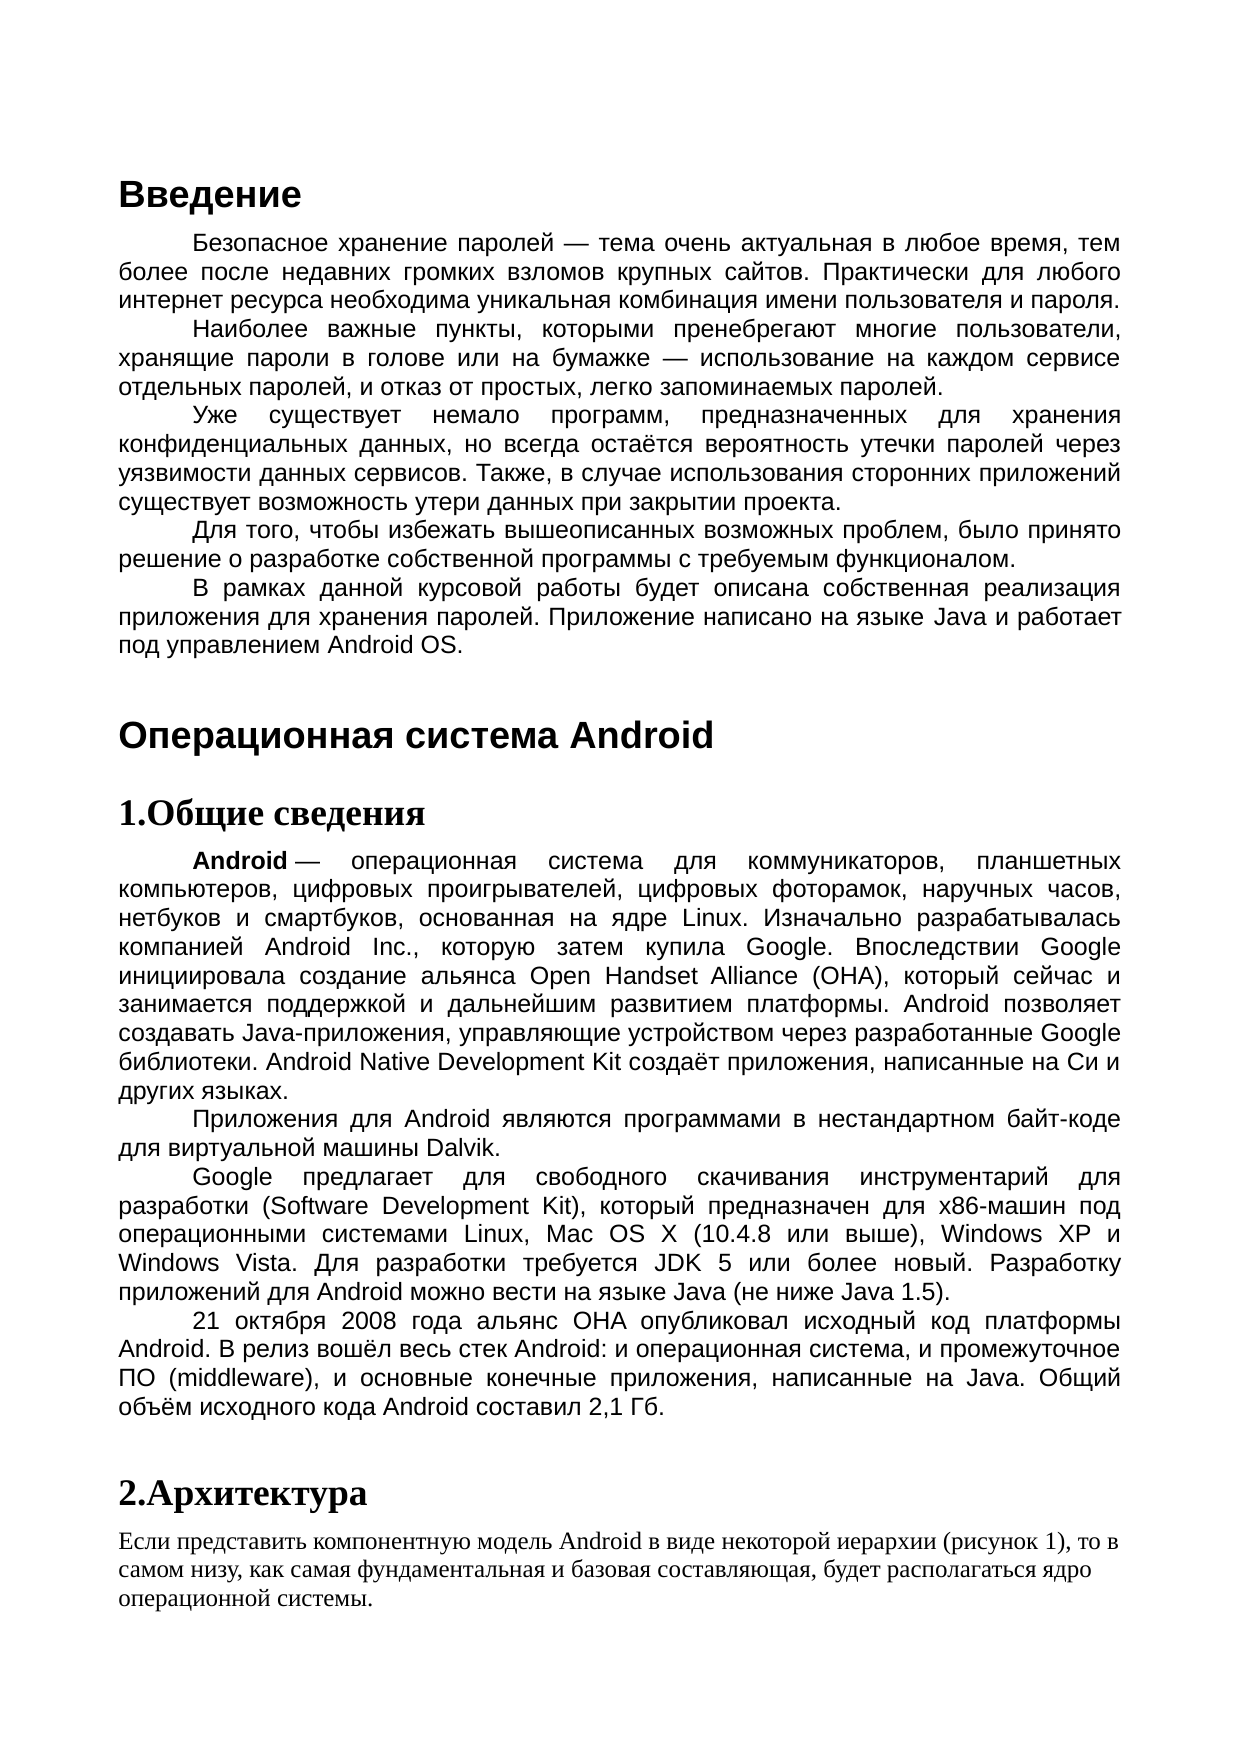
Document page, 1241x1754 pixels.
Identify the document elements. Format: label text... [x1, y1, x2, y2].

text Наиболее важные пункты, которыми пренебрегают многие пользователи, хранящие пароли в голове или на бумажке — использование на каждом сервисе отдельных паролей, и отказ от простых, легко запоминаемых паролей. [118, 314, 1122, 401]
text Для того, чтобы избежать вышеописанных возможных проблем, было принято решение о разработке собственной программы с требуемым функционалом. [118, 516, 1122, 573]
text Уже существует немало программ, предназначенных для хранения конфиденциальных данных, но всегда остаётся вероятность утечки паролей через уязвимости данных сервисов. Также, в случае использования сторонних приложений существует возможность утери данных при закрытии проекта. [118, 401, 1122, 516]
text Google предлагает для свободного скачивания инструментарий для разработки (Software Development Kit), который предназначен для x86-машин под операционными системами Linux, Mac OS X (10.4.8 или выше), Windows XP и Windows Vista. Для разработки требуется JDK 5 или более новый. Разработку приложений для Android можно вести на языке Java (не ниже Java 1.5). [118, 1162, 1122, 1306]
text Приложения для Android являются программами в нестандартном байт-коде для виртуальной машины Dalvik. [118, 1104, 1122, 1162]
subtitle 1.Общие сведения [118, 790, 1122, 833]
subtitle 2.Архитектура [118, 1470, 1122, 1513]
text Если представить компонентную модель Android в виде некоторой иерархии (рисунок 1), то в самом низу, как самая фундаментальная и базовая составляющая, будет располагаться ядро операционной системы. [118, 1526, 1122, 1612]
text Android — операционная система для коммуникаторов, планшетных компьютеров, цифровых проигрывателей, цифровых фоторамок, наручных часов, нетбуков и смартбуков, основанная на ядре Linux. Изначально разрабатывалась компанией Android Inc., которую затем купила Google. Впоследствии Google инициировала создание альянса Open Handset Alliance (OHA), который сейчас и занимается поддержкой и дальнейшим развитием платформы. Android позволяет создавать Java-приложения, управляющие устройством через разработанные Google библиотеки. Android Native Development Kit создаёт приложения, написанные на Си и других языках. [118, 846, 1122, 1104]
text В рамках данной курсовой работы будет описана собственная реализация приложения для хранения паролей. Приложение написано на языке Java и работает под управлением Android OS. [118, 573, 1122, 659]
subtitle Операционная система Android [118, 713, 1122, 757]
subtitle Введение [118, 172, 1122, 216]
text Безопасное хранение паролей — тема очень актуальная в любое время, тем более после недавних громких взломов крупных сайтов. Практически для любого интернет ресурса необходима уникальная комбинация имени пользователя и пароля. [118, 228, 1122, 314]
text 21 октября 2008 года альянс OHA опубликовал исходный код платформы Android. В релиз вошёл весь стек Android: и операционная система, и промежуточное ПО (middleware), и основные конечные приложения, написанные на Java. Общий объём исходного кода Android составил 2,1 Гб. [118, 1306, 1122, 1421]
